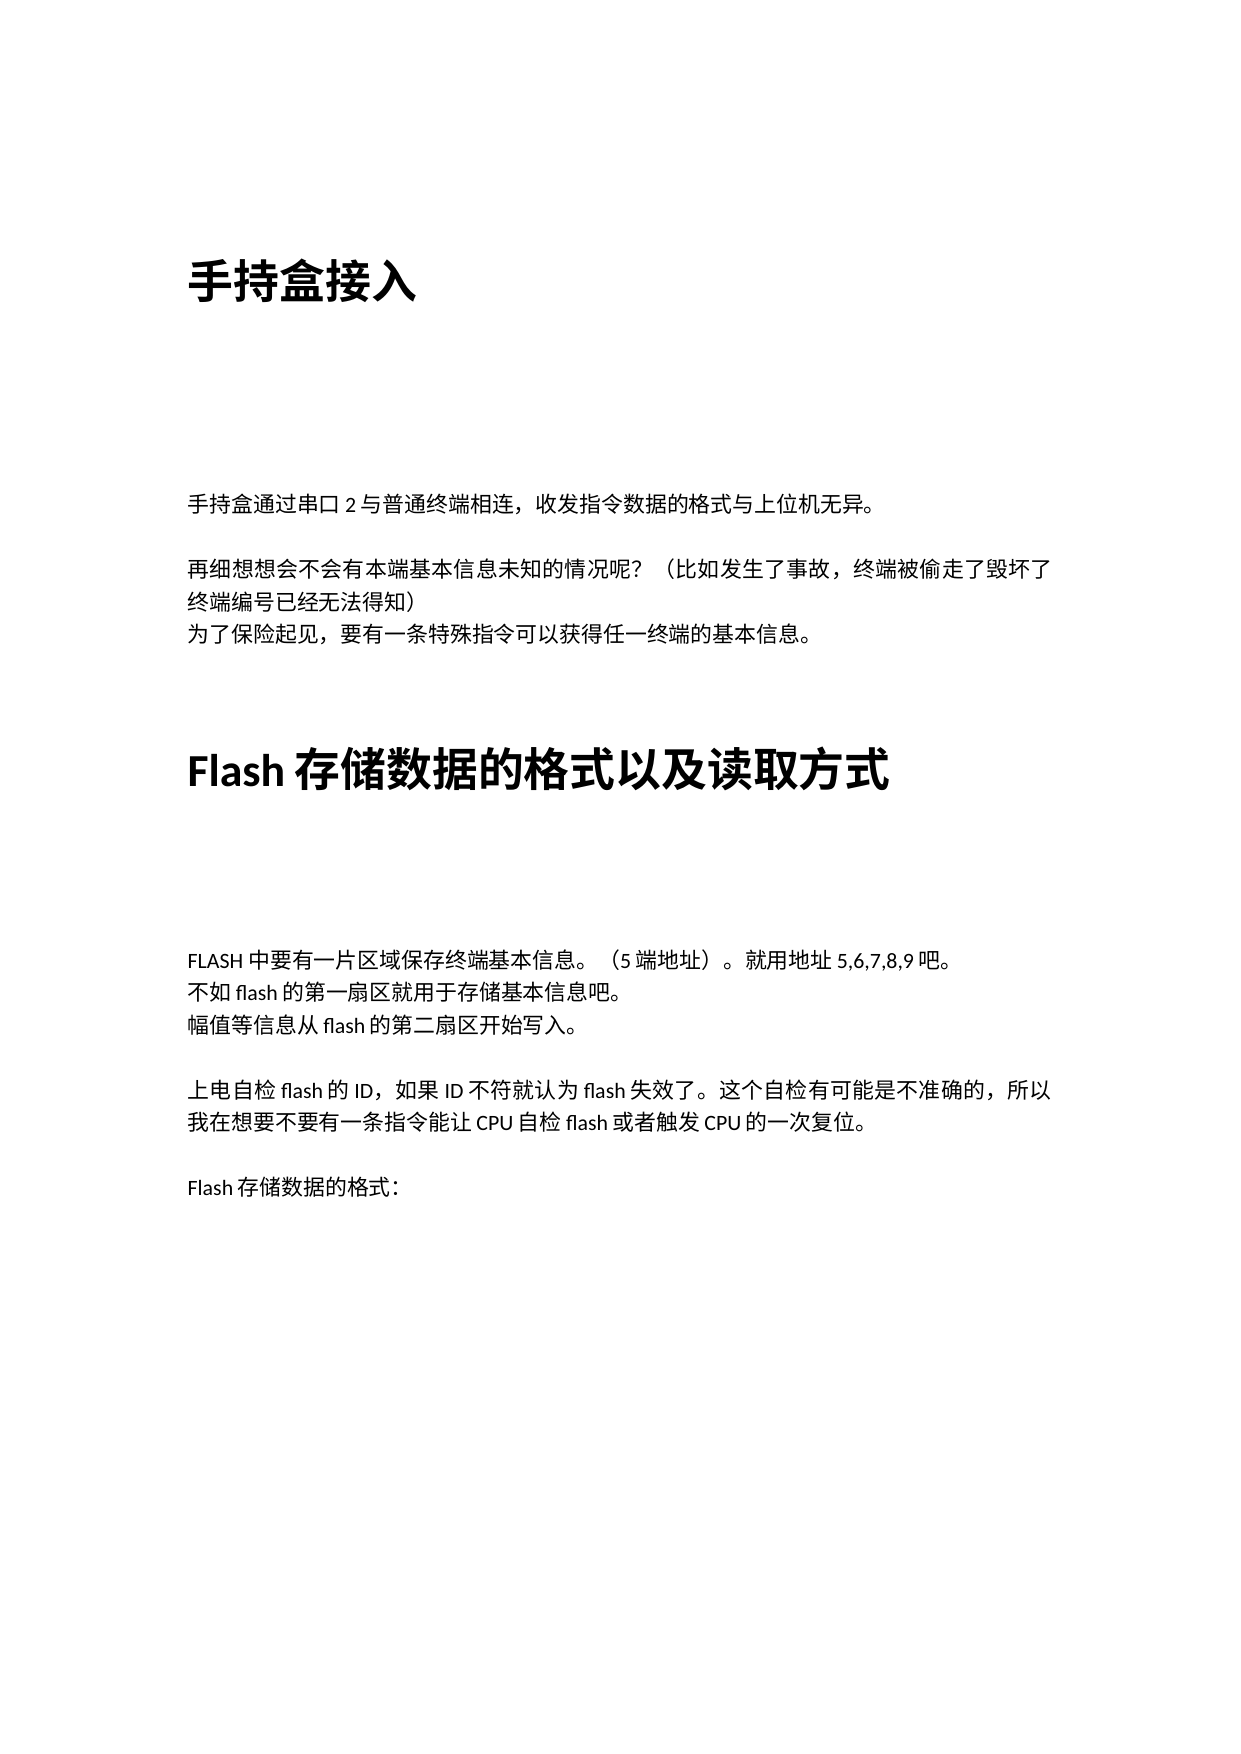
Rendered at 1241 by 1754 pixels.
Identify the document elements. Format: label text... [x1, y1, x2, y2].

subtitle 手持盒接入 [187, 230, 1053, 327]
text 再细想想会不会有本端基本信息未知的情况呢？（比如发生了事故，终端被偷走了毁坏了，终端编号已经无法得知） [187, 552, 1053, 617]
text 不如flash的第一扇区就用于存储基本信息吧。 [187, 975, 1053, 1007]
text 手持盒通过串口2与普通终端相连，收发指令数据的格式与上位机无异。 [187, 487, 1053, 519]
text 上电自检flash的ID，如果ID不符就认为flash失效了。这个自检有可能是不准确的，所以我在想要不要有一条指令能让CPU自检flash或者触发CPU的一次复位。 [187, 1072, 1053, 1137]
text Flash存储数据的格式： [187, 1170, 1053, 1202]
subtitle Flash存储数据的格式以及读取方式 [187, 717, 1053, 815]
text FLASH 中要有一片区域保存终端基本信息。（5端地址）。就用地址5,6,7,8,9吧。 [187, 942, 1053, 975]
text 为了保险起见，要有一条特殊指令可以获得任一终端的基本信息。 [187, 617, 1053, 649]
text 幅值等信息从flash的第二扇区开始写入。 [187, 1007, 1053, 1040]
